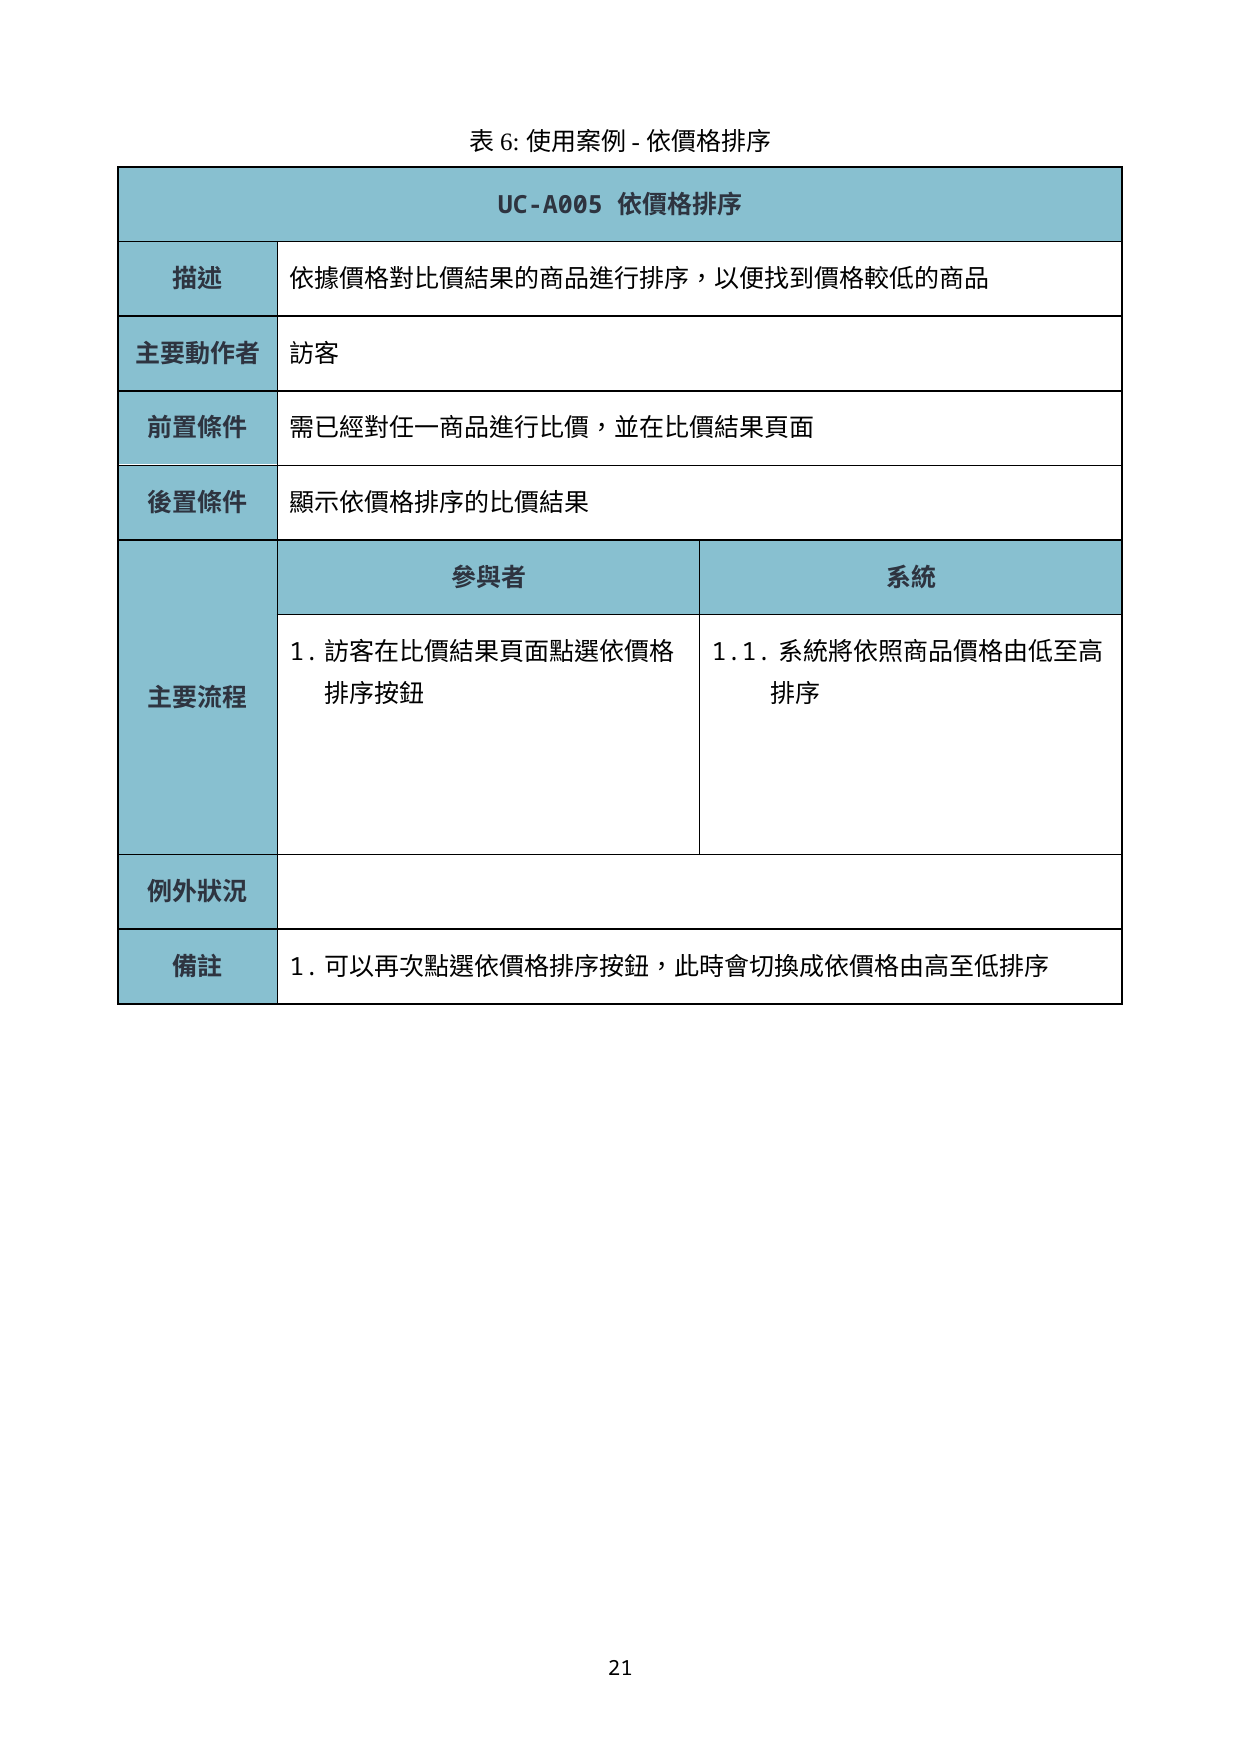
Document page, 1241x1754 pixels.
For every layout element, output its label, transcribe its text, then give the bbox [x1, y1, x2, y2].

table_cell 系統將依照商品價格由低至高排序 [700, 615, 1121, 854]
text 表 6: 使用案例 - 依價格排序 [118, 121, 1122, 158]
table_cell [278, 855, 1121, 928]
table_cell 訪客在比價結果頁面點選依價格排序按鈕 [278, 615, 699, 854]
table_cell 前置條件 [119, 392, 277, 464]
table_cell 備註 [119, 930, 277, 1003]
table_cell 顯示依價格排序的比價結果 [278, 466, 1121, 539]
table_cell 主要動作者 [119, 317, 277, 390]
table_cell 參與者 [278, 541, 699, 614]
table_cell 訪客 [278, 317, 1121, 390]
table_cell 系統 [700, 541, 1121, 614]
table_cell 例外狀況 [119, 855, 277, 928]
table_cell 後置條件 [119, 466, 277, 539]
table_cell 依據價格對比價結果的商品進行排序，以便找到價格較低的商品 [278, 242, 1121, 315]
table_cell 主要流程 [119, 541, 277, 854]
table_cell 需已經對任一商品進行比價，並在比價結果頁面 [278, 392, 1121, 464]
table_header UC-A005 依價格排序 [119, 168, 1121, 241]
table_cell 可以再次點選依價格排序按鈕，此時會切換成依價格由高至低排序 [278, 930, 1121, 1003]
table_cell 描述 [119, 242, 277, 315]
